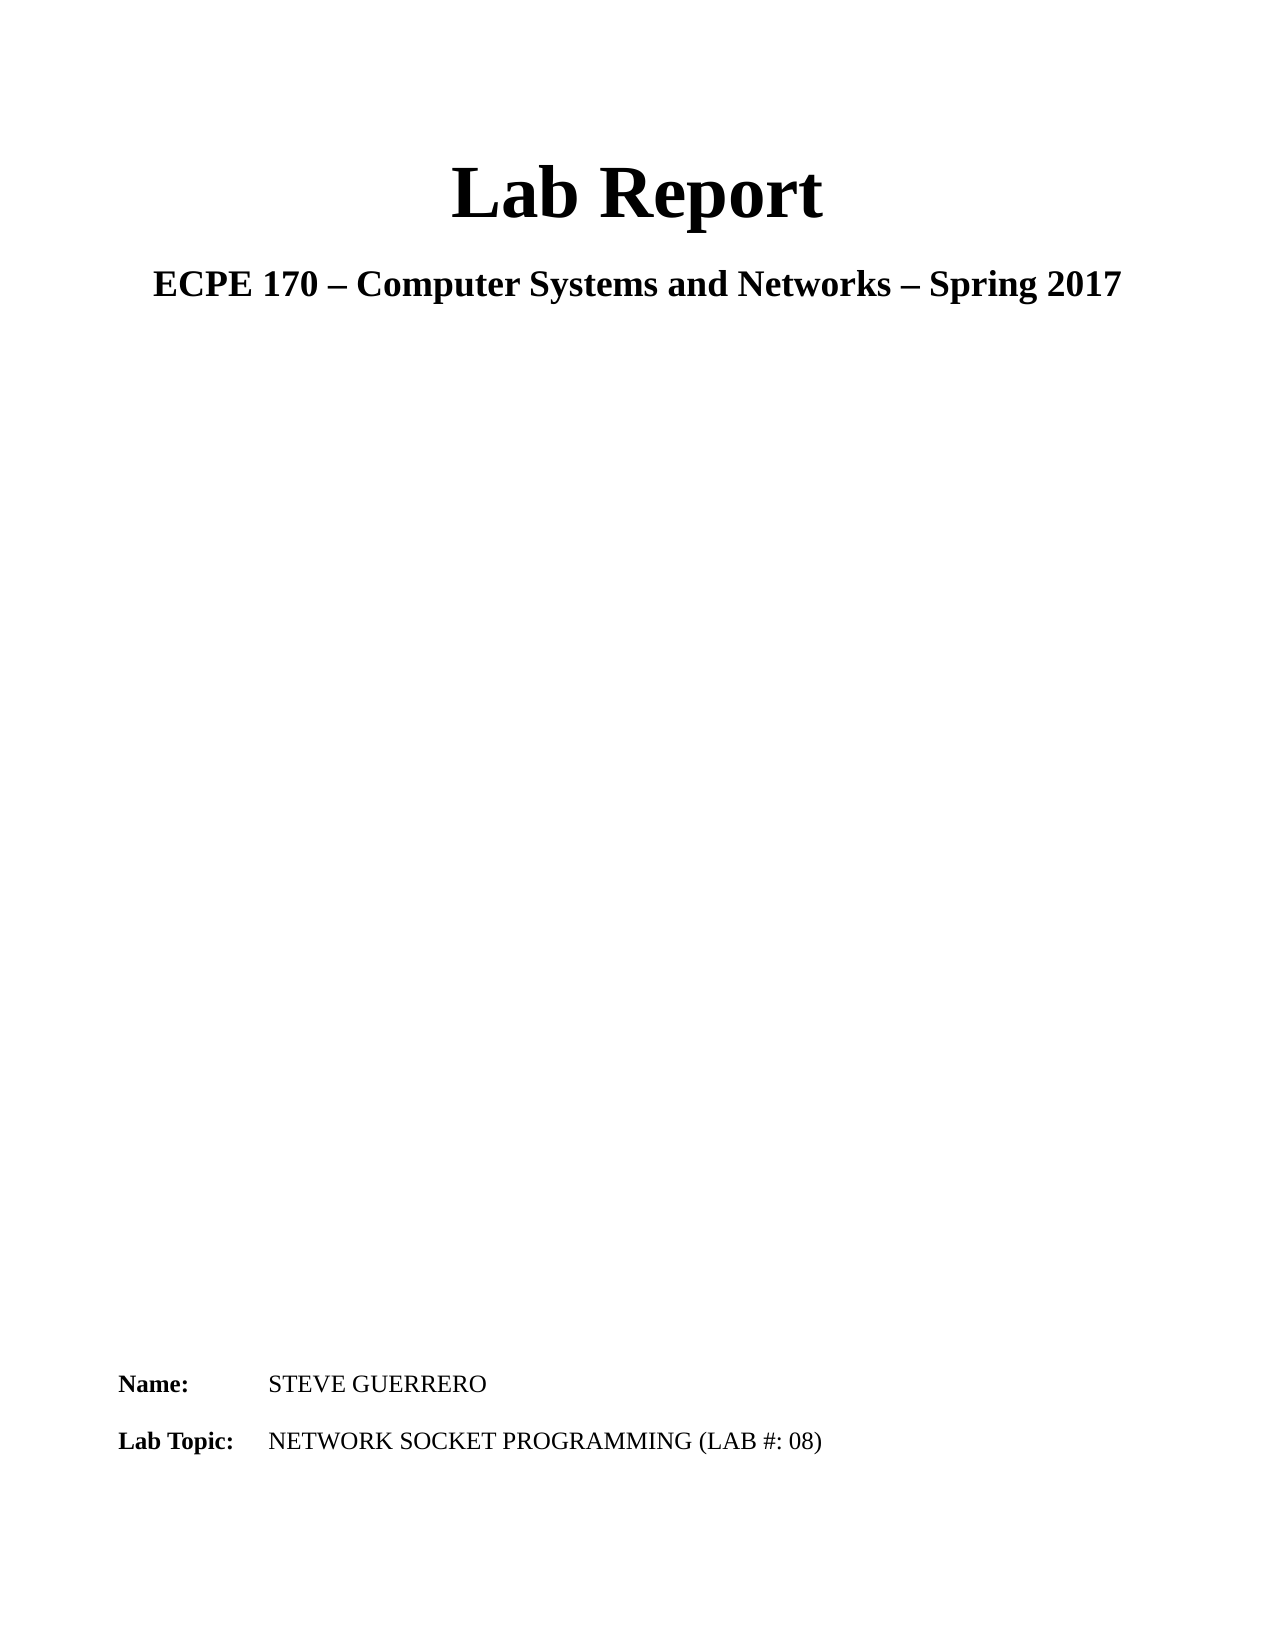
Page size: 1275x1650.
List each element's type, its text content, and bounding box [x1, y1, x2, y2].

text Lab Topic: NETWORK SOCKET PROGRAMMING (LAB #: 08) [118, 1426, 1157, 1455]
text Lab Report [118, 147, 1157, 233]
text Name: STEVE GUERRERO [118, 1369, 1157, 1397]
text ECPE 170 – Computer Systems and Networks – Spring 2017 [118, 262, 1157, 305]
